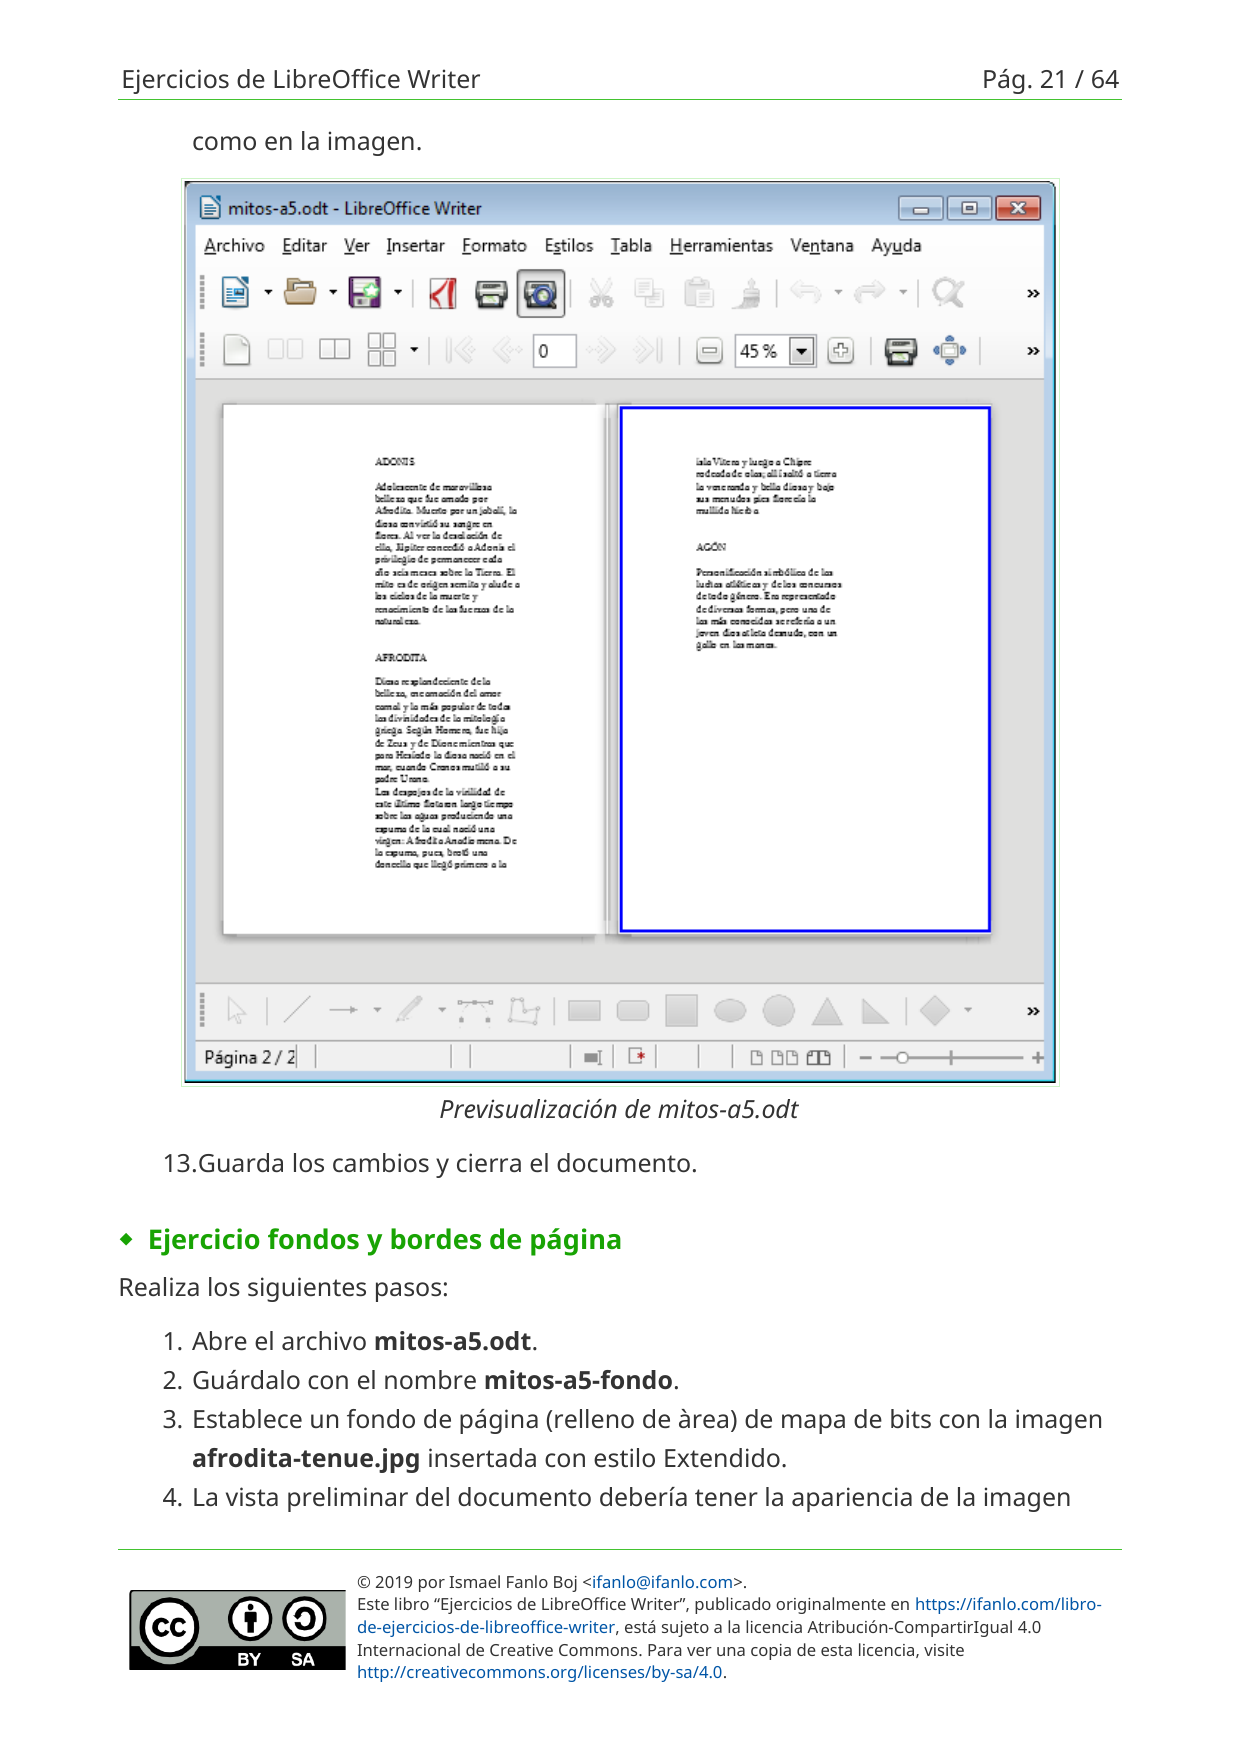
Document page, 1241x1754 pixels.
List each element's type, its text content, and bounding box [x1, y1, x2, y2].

list Establece un fondo de página (relleno de àrea) de mapa de bits con la imagen afrodita-tenue.jpg insertada con estilo Extendido. [162, 1402, 1122, 1475]
picture [129, 1590, 346, 1670]
list Guarda los cambios y cierra el documento. [162, 1146, 1122, 1180]
list como en la imagen. [162, 124, 1122, 158]
list Guárdalo con el nombre mitos-a5-fondo. [162, 1362, 1122, 1397]
list Abre el archivo mitos-a5.odt. [162, 1323, 1122, 1357]
picture [184, 181, 1056, 1083]
list La vista preliminar del documento debería tener la apariencia de la imagen [162, 1480, 1122, 1514]
text Previsualización de mitos-a5.odt [118, 178, 1122, 1126]
subtitle Ejercicio fondos y bordes de página [118, 1220, 1122, 1257]
text Realiza los siguientes pasos: [118, 1269, 1122, 1304]
